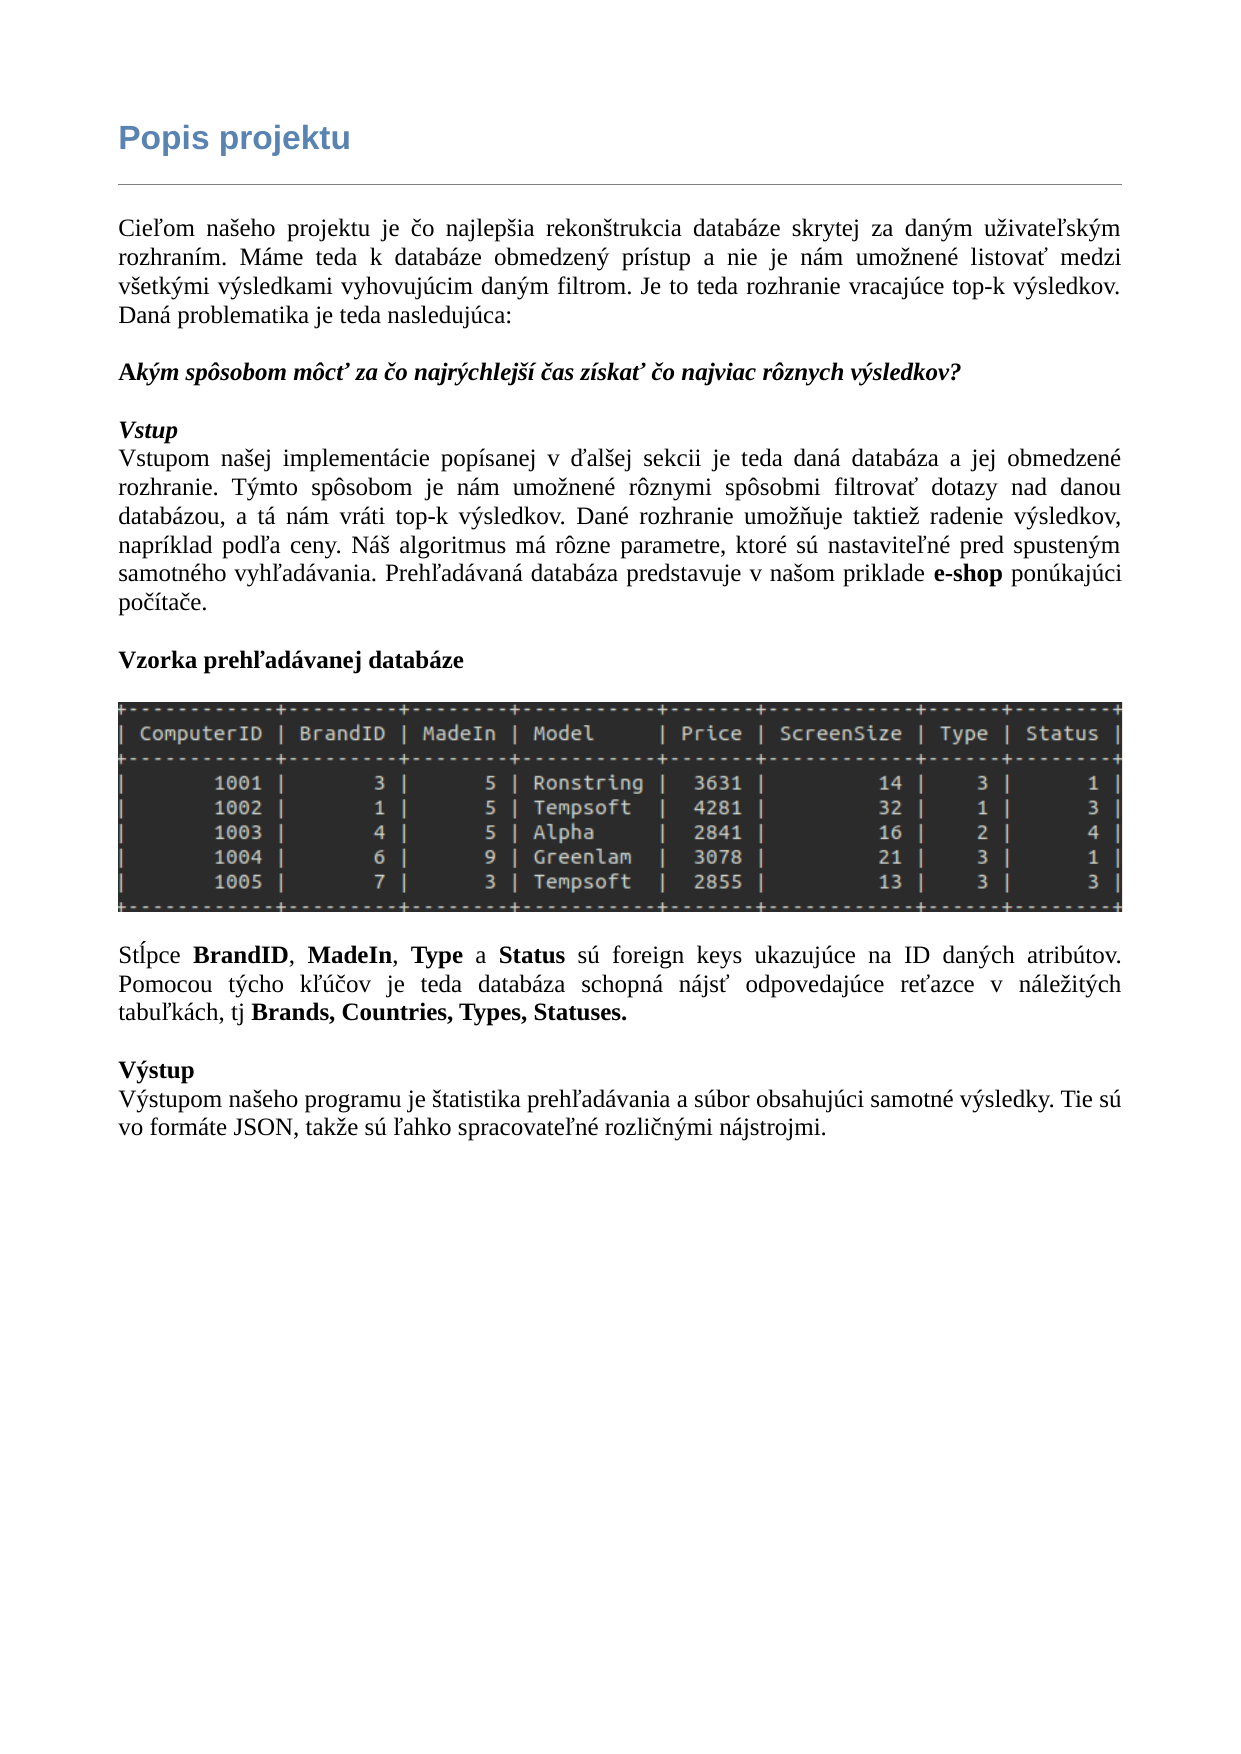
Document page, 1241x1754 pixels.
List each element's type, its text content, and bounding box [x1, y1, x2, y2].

text Výstupom našeho programu je štatistika prehľadávania a súbor obsahujúci samotné výsledky. Tie sú vo formáte JSON, takže sú ľahko spracovateľné rozličnými nájstrojmi. [118, 1084, 1122, 1141]
text Vstup [118, 415, 1122, 443]
text Vzorka prehľadávanej databáze [118, 645, 1122, 673]
text Výstup [118, 1055, 1122, 1084]
text Vstupom našej implementácie popísanej v ďalšej sekcii je teda daná databáza a jej obmedzené rozhranie. Týmto spôsobom je nám umožnené rôznymi spôsobmi filtrovať dotazy nad danou databázou, a tá nám vráti top-k výsledkov. Dané rozhranie umožňuje taktiež radenie výsledkov, napríklad podľa ceny. Náš algoritmus má rôzne parametre, ktoré sú nastaviteľné pred spusteným samotného vyhľadávania. Prehľadávaná databáza predstavuje v našom priklade e-shop ponúkajúci počítače. [118, 443, 1122, 616]
picture [118, 702, 1123, 912]
text Akým spôsobom môcť za čo najrýchlejší čas získať čo najviac rôznych výsledkov? [118, 357, 1122, 386]
subtitle Popis projektu [118, 118, 1122, 157]
text Cieľom našeho projektu je čo najlepšia rekonštrukcia databáze skrytej za daným uživateľským rozhraním. Máme teda k databáze obmedzený prístup a nie je nám umožnené listovať medzi všetkými výsledkami vyhovujúcim daným filtrom. Je to teda rozhranie vracajúce top-k výsledkov. Daná problematika je teda nasledujúca: [118, 213, 1122, 328]
text Stĺpce BrandID, MadeIn, Type a Status sú foreign keys ukazujúce na ID daných atribútov. Pomocou týcho kľúčov je teda databáza schopná nájsť odpovedajúce reťazce v náležitých tabuľkách, tj Brands, Countries, Types, Statuses. [118, 912, 1122, 1026]
